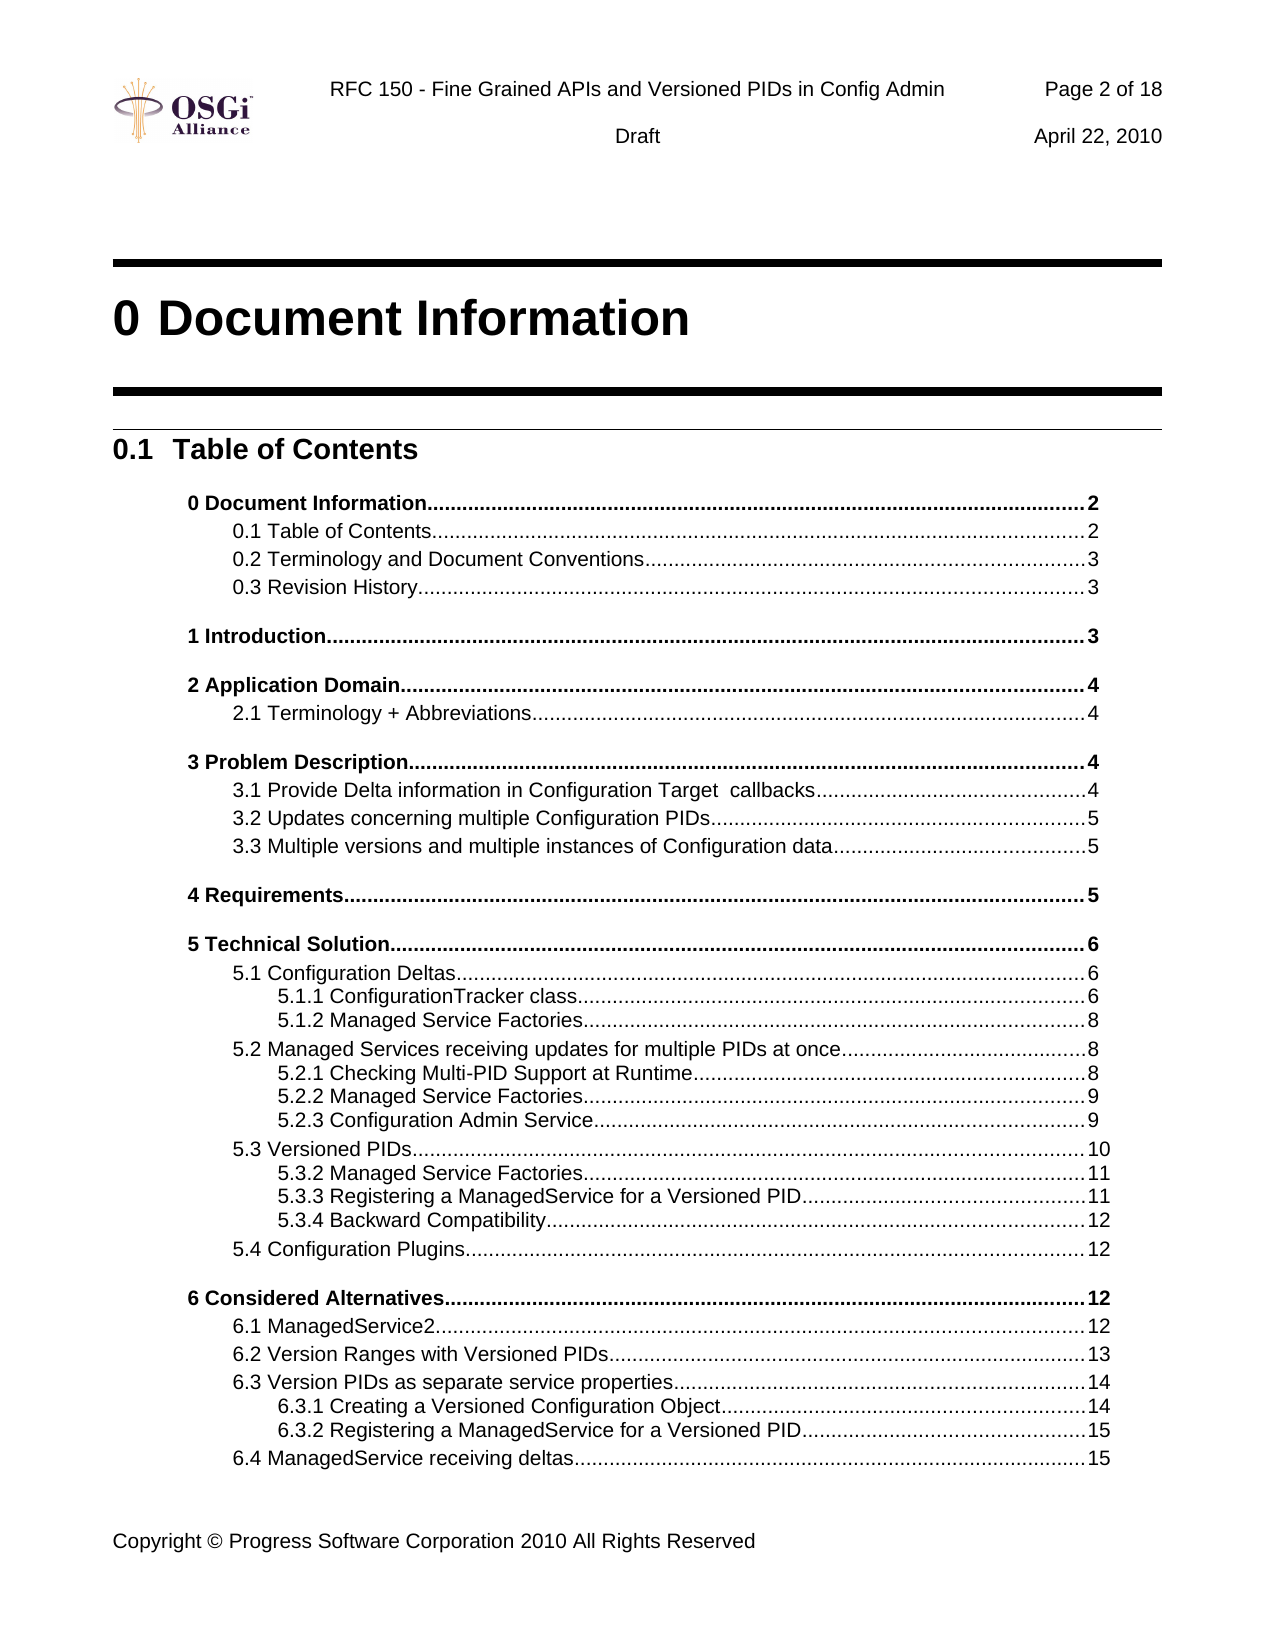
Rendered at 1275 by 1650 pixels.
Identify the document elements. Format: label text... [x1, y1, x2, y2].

subtitle Table of Contents [112, 430, 1162, 466]
text 5.1 Configuration Deltas 6 [232, 960, 1162, 984]
text 6.3.1 Creating a Versioned Configuration Object 14 [277, 1394, 1162, 1418]
text 5.3.4 Backward Compatibility 12 [277, 1208, 1162, 1232]
text 2.1 Terminology + Abbreviations 4 [232, 701, 1162, 725]
text 5.2.1 Checking Multi-PID Support at Runtime 8 [277, 1060, 1162, 1084]
text 0 Document Information 2 [187, 491, 1162, 514]
text 3 Problem Description 4 [187, 750, 1162, 774]
text 3.3 Multiple versions and multiple instances of Configuration data 5 [232, 834, 1162, 858]
text 5.3 Versioned PIDs 10 [232, 1136, 1162, 1160]
text 0.1 Table of Contents 2 [232, 519, 1162, 543]
subtitle Document Information [112, 260, 1162, 396]
text 0.3 Revision History 3 [232, 575, 1162, 599]
text 2 Application Domain 4 [187, 673, 1162, 697]
text 4 Requirements 5 [187, 883, 1162, 907]
text 6.3.2 Registering a ManagedService for a Versioned PID 15 [277, 1418, 1162, 1442]
text 5.3.3 Registering a ManagedService for a Versioned PID 11 [277, 1184, 1162, 1208]
text 5.2 Managed Services receiving updates for multiple PIDs at once 8 [232, 1036, 1162, 1060]
text 3.1 Provide Delta information in Configuration Target callbacks 4 [232, 778, 1162, 802]
text 6.4 ManagedService receiving deltas 15 [232, 1446, 1162, 1470]
text 0.2 Terminology and Document Conventions 3 [232, 547, 1162, 571]
text 5.2.3 Configuration Admin Service 9 [277, 1108, 1162, 1132]
text 5.4 Configuration Plugins 12 [232, 1236, 1162, 1260]
text 6 Considered Alternatives 12 [187, 1285, 1162, 1309]
text 6.2 Version Ranges with Versioned PIDs 13 [232, 1342, 1162, 1366]
text 6.1 ManagedService2 12 [232, 1313, 1162, 1337]
picture [114, 78, 254, 143]
text 3.2 Updates concerning multiple Configuration PIDs 5 [232, 806, 1162, 830]
text 5.3.2 Managed Service Factories 11 [277, 1160, 1162, 1184]
text 6.3 Version PIDs as separate service properties 14 [232, 1370, 1162, 1394]
text 5.1.1 ConfigurationTracker class 6 [277, 984, 1162, 1008]
text 5.1.2 Managed Service Factories 8 [277, 1008, 1162, 1032]
text 1 Introduction 3 [187, 624, 1162, 648]
text 5 Technical Solution 6 [187, 932, 1162, 956]
text 5.2.2 Managed Service Factories 9 [277, 1084, 1162, 1108]
